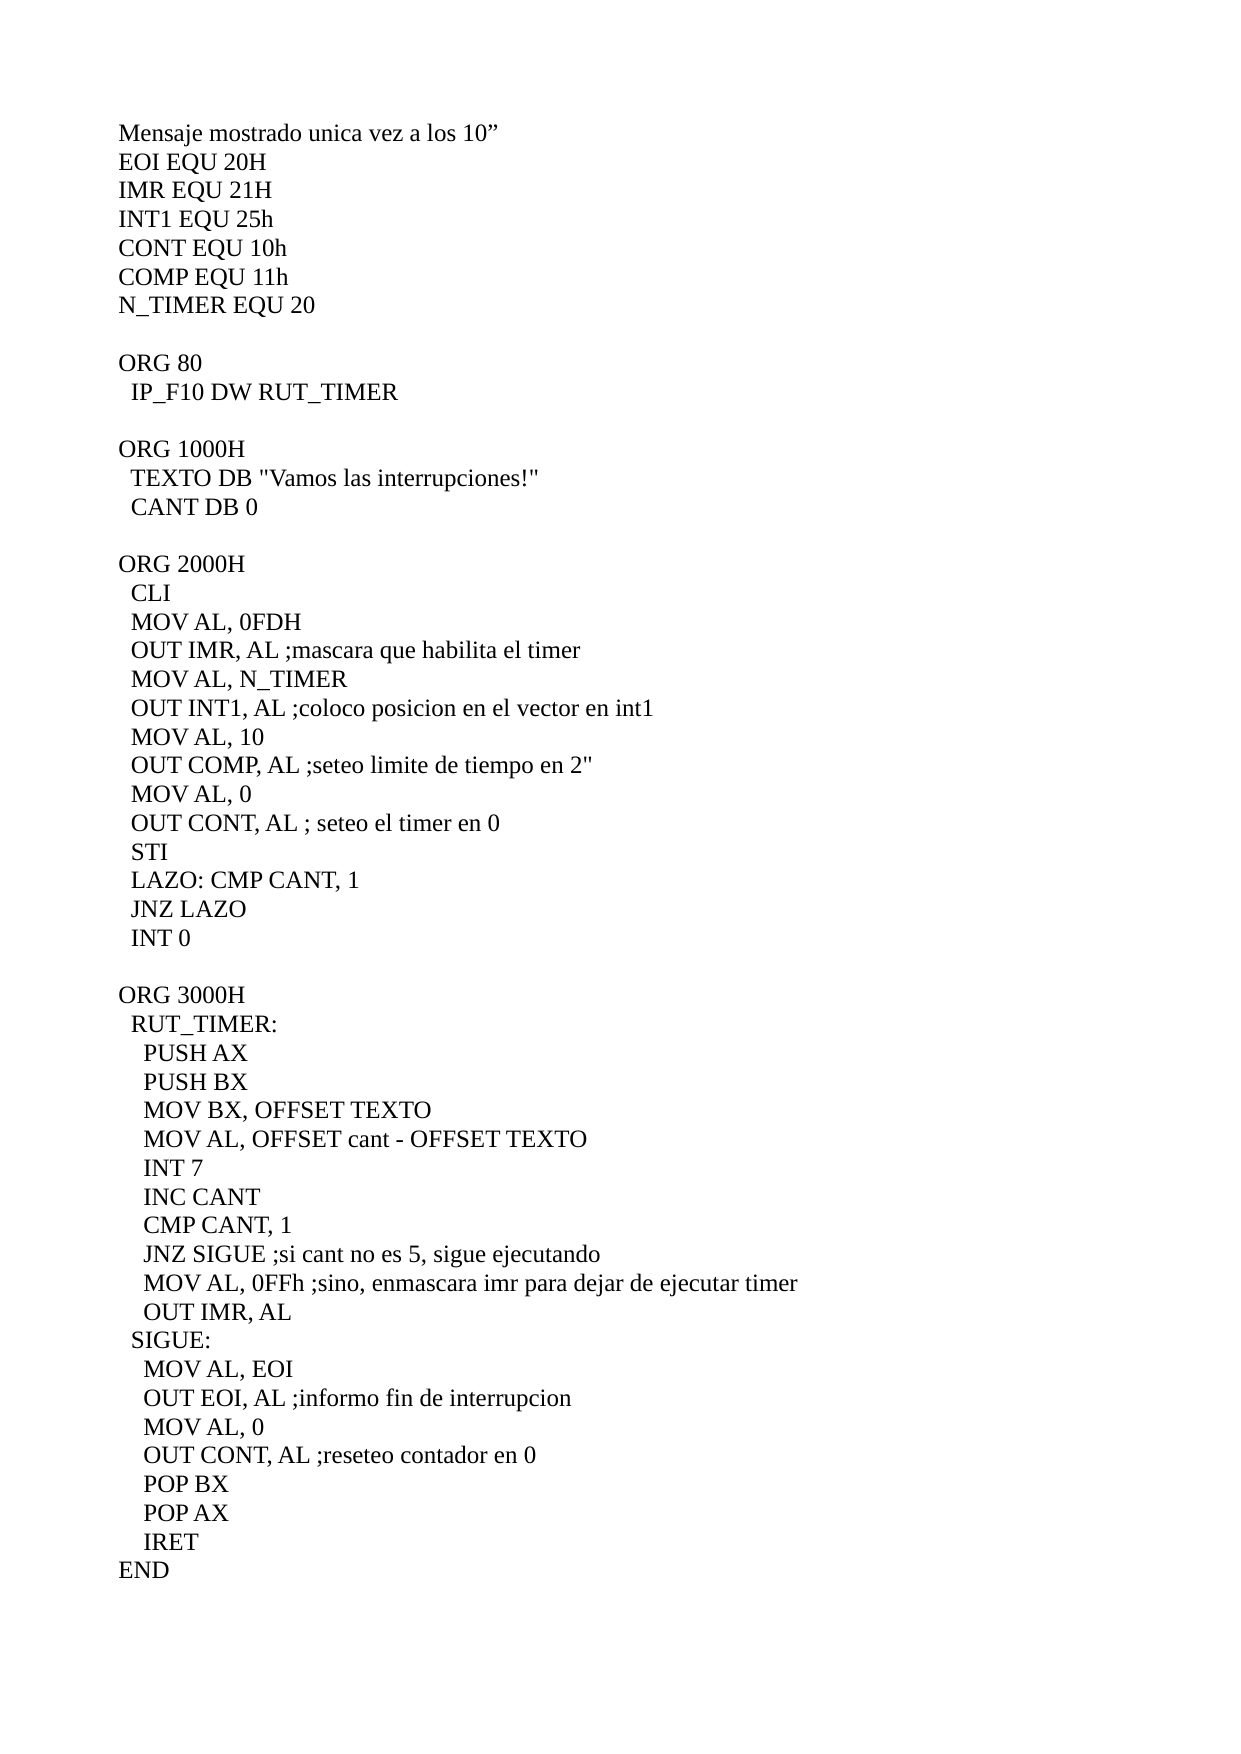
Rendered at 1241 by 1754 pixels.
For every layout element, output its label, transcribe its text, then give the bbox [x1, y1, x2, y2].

text EOI EQU 20H IMR EQU 21H INT1 EQU 25h CONT EQU 10h COMP EQU 11h N_TIMER EQU 20 ORG 80 IP_F10 DW RUT_TIMER ORG 1000H TEXTO DB "Vamos las interrupciones!" CANT DB 0 ORG 2000H CLI MOV AL, 0FDH OUT IMR, AL ;mascara que habilita el timer MOV AL, N_TIMER OUT INT1, AL ;coloco posicion en el vector en int1 MOV AL, 10 OUT COMP, AL ;seteo limite de tiempo en 2" MOV AL, 0 OUT CONT, AL ; seteo el timer en 0 STI LAZO: CMP CANT, 1 JNZ LAZO INT 0 ORG 3000H RUT_TIMER: PUSH AX PUSH BX MOV BX, OFFSET TEXTO MOV AL, OFFSET cant - OFFSET TEXTO INT 7 INC CANT CMP CANT, 1 JNZ SIGUE ;si cant no es 5, sigue ejecutando MOV AL, 0FFh ;sino, enmascara imr para dejar de ejecutar timer OUT IMR, AL SIGUE: MOV AL, EOI OUT EOI, AL ;informo fin de interrupcion MOV AL, 0 OUT CONT, AL ;reseteo contador en 0 POP BX POP AX IRET END [118, 147, 1122, 1584]
text Mensaje mostrado unica vez a los 10” [118, 118, 1122, 147]
